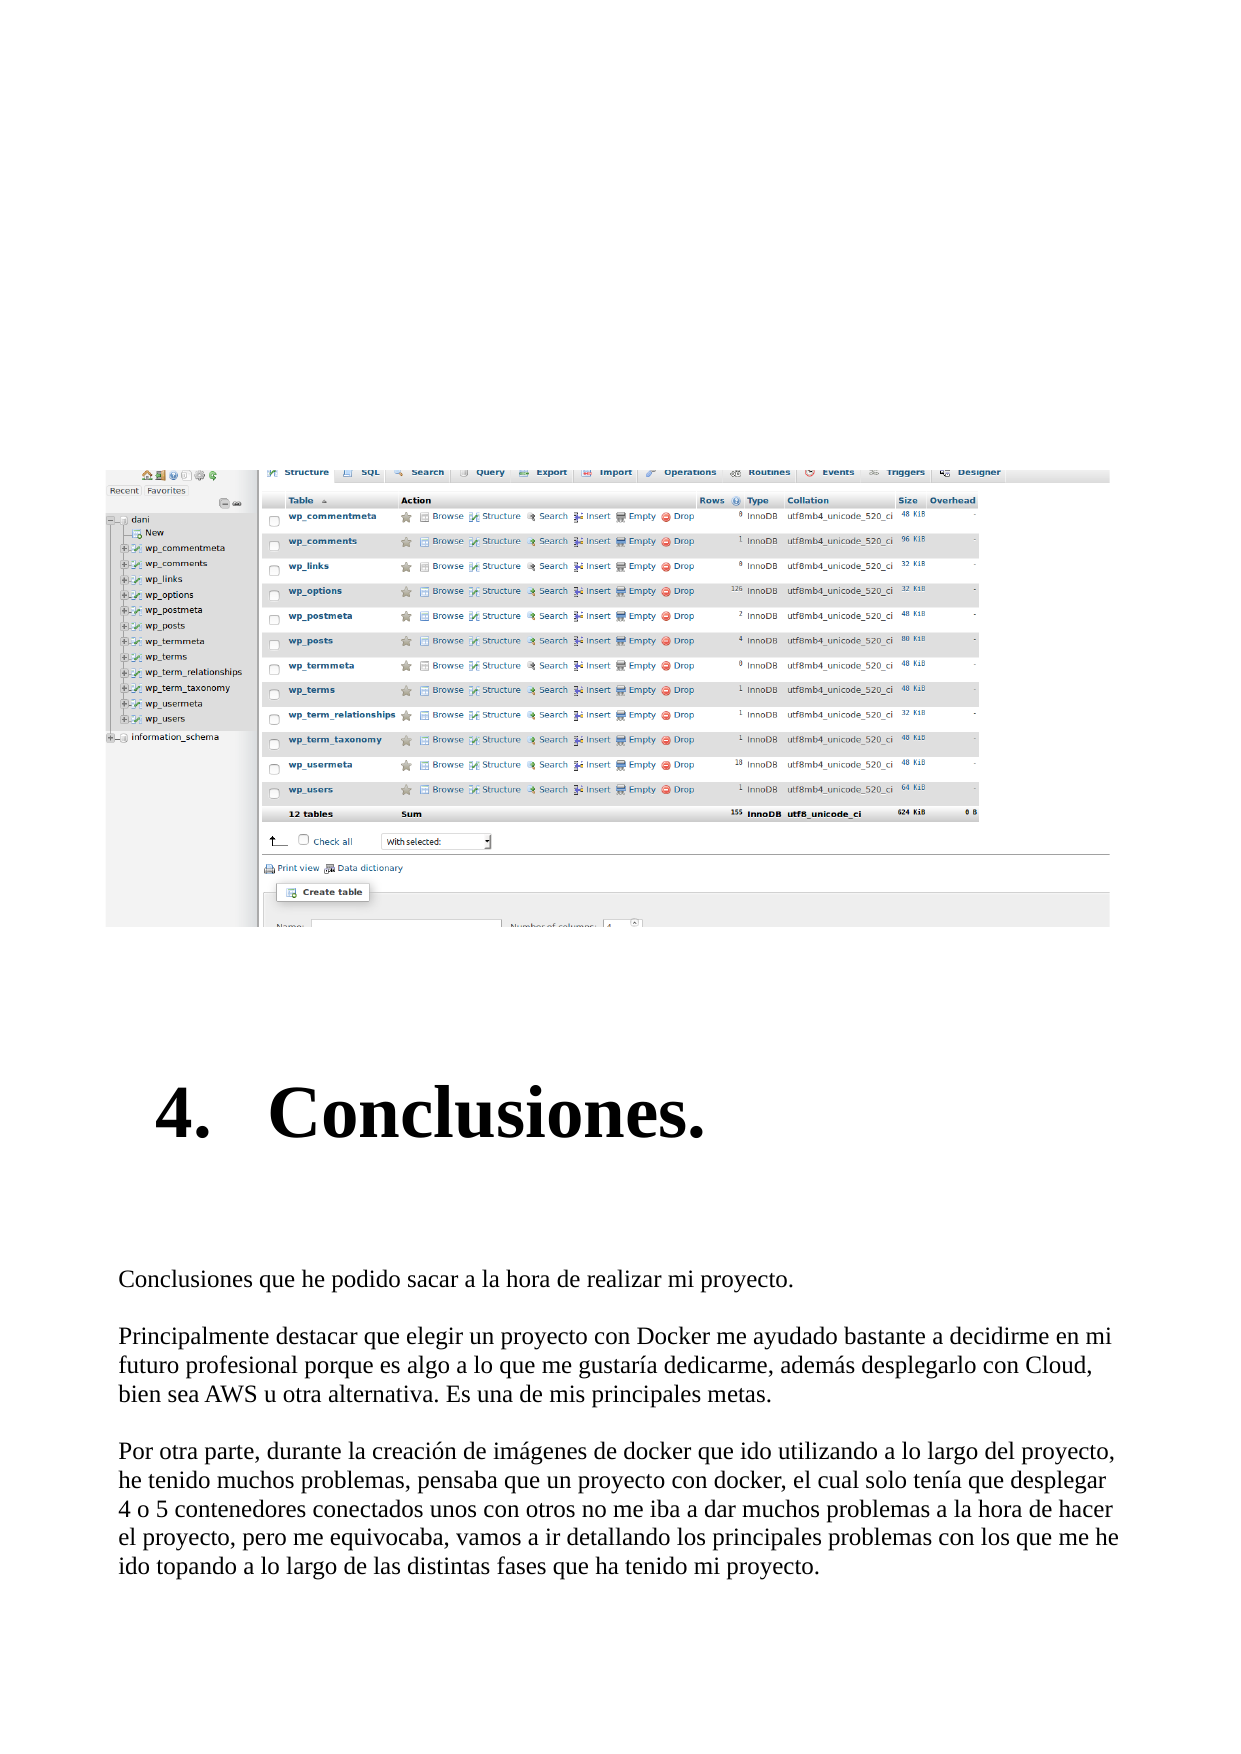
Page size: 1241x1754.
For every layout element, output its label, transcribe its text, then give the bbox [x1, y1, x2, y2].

text Conclusiones que he podido sacar a la hora de realizar mi proyecto. [118, 1264, 1122, 1292]
text Por otra parte, durante la creación de imágenes de docker que ido utilizando a lo largo del proyecto, he tenido muchos problemas, pensaba que un proyecto con docker, el cual solo tenía que desplegar 4 o 5 contenedores conectados unos con otros no me iba a dar muchos problemas a la hora de hacer el proyecto, pero me equivocaba, vamos a ir detallando los principales problemas con los que me he ido topando a lo largo de las distintas fases que ha tenido mi proyecto. [118, 1436, 1122, 1580]
text Principalmente destacar que elegir un proyecto con Docker me ayudado bastante a decidirme en mi futuro profesional porque es algo a lo que me gustaría dedicarme, además desplegarlo con Cloud, bien sea AWS u otra alternativa. Es una de mis principales metas. [118, 1321, 1122, 1407]
title Conclusiones. [156, 1067, 1122, 1153]
picture [105, 470, 1110, 927]
